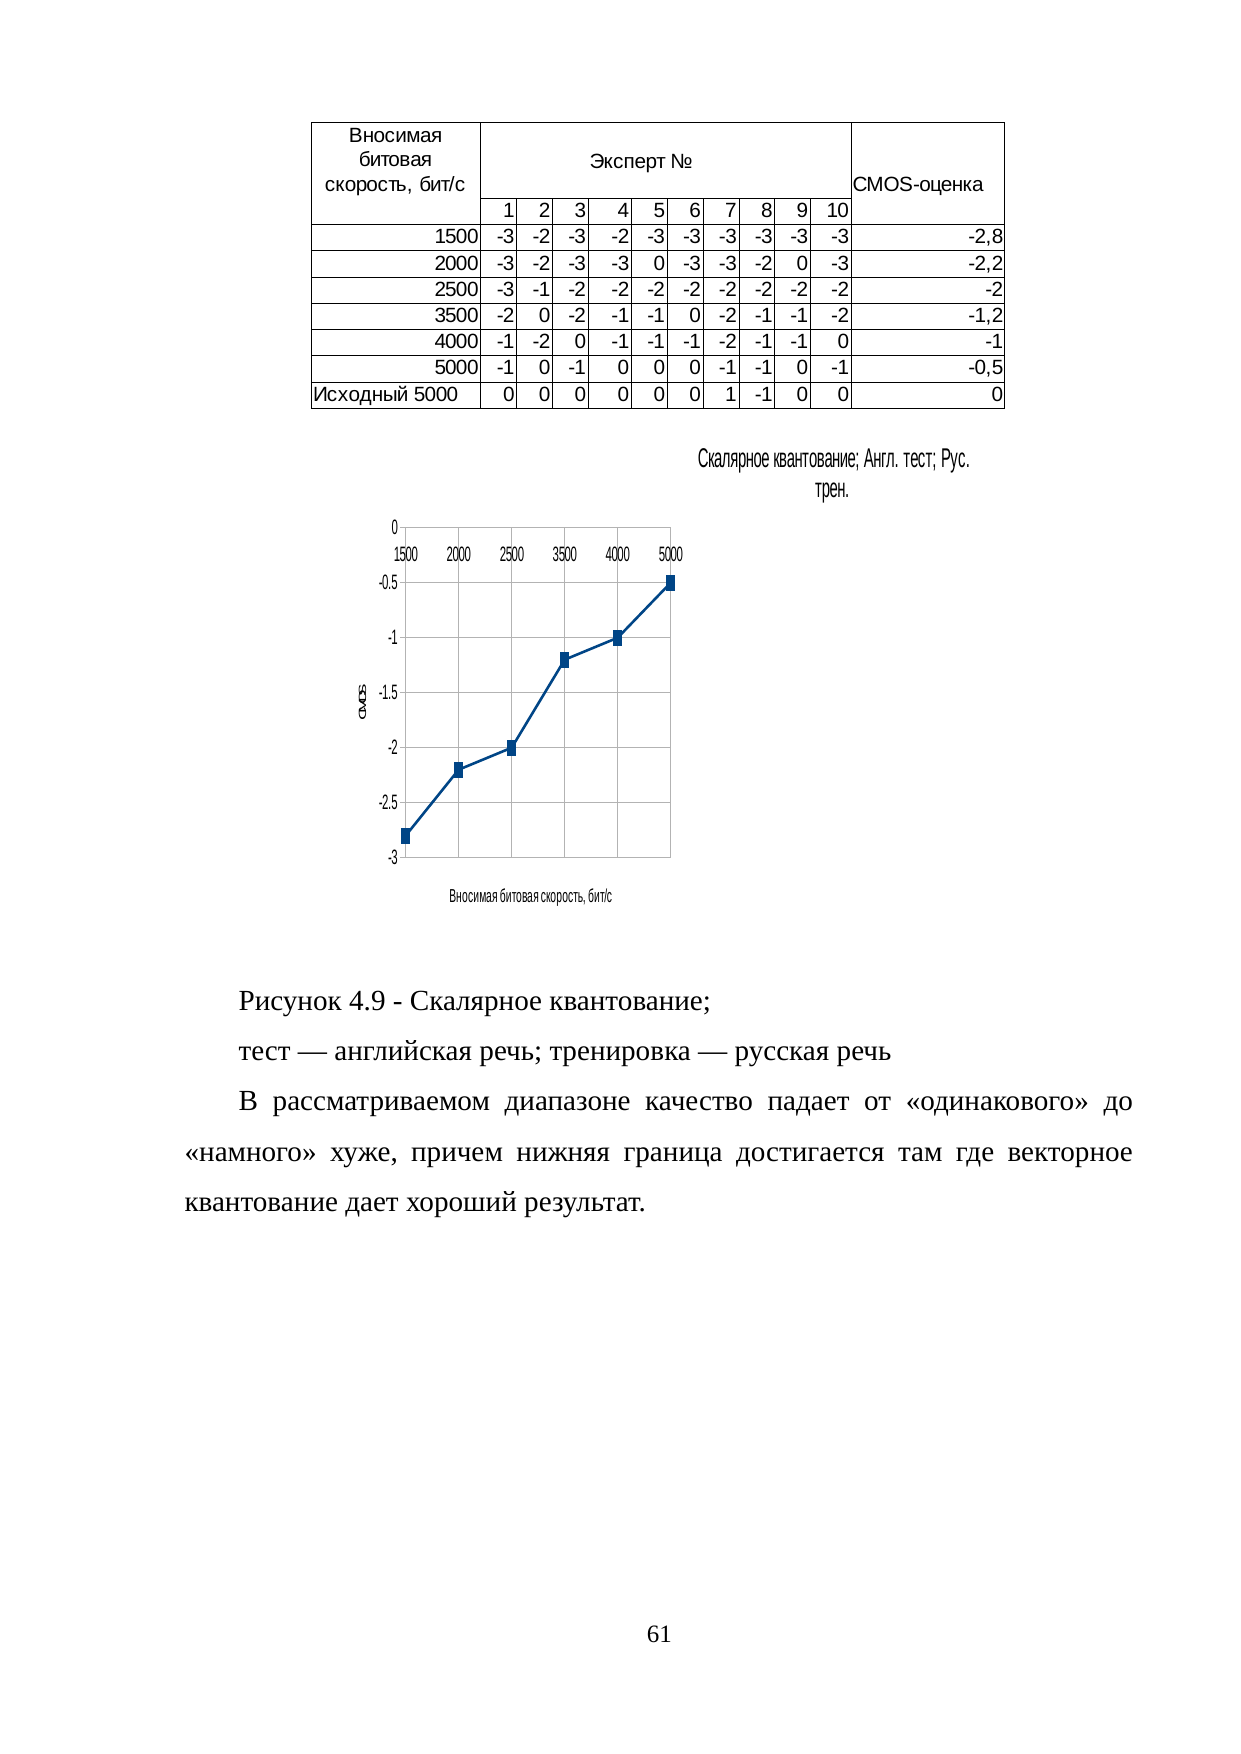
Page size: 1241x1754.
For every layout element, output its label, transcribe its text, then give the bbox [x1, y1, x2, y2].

text Рисунок 4.9 - Скалярное квантование; [184, 983, 1134, 1016]
text В рассматриваемом диапазоне качество падает от «одинакового» до «намного» хуже, причем нижняя граница достигается там где векторное квантование дает хороший результат. [184, 1083, 1134, 1218]
text тест — английская речь; тренировка — русская речь [184, 1033, 1134, 1067]
